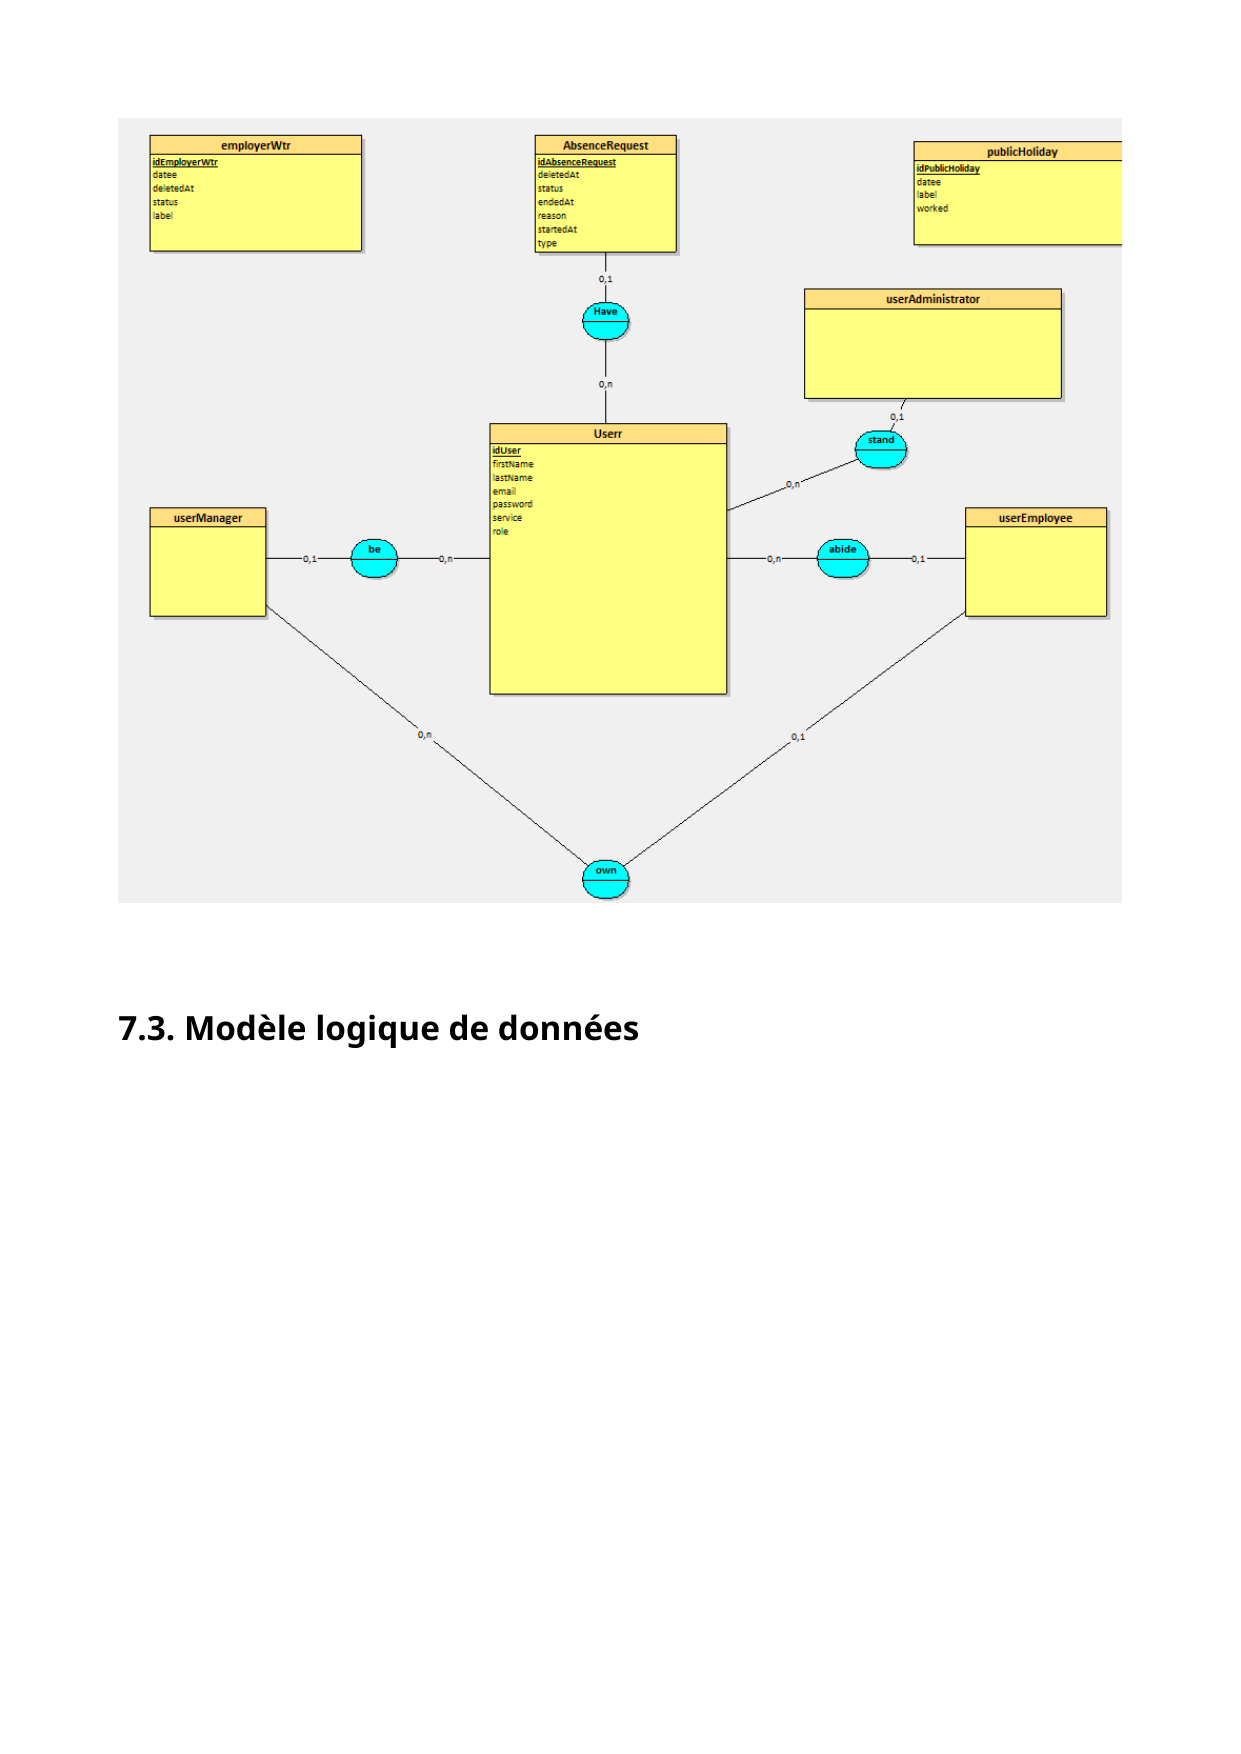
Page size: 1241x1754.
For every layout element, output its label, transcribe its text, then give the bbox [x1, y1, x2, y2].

text 7.3. Modèle logique de données [118, 1004, 1122, 1050]
picture [118, 118, 1123, 903]
